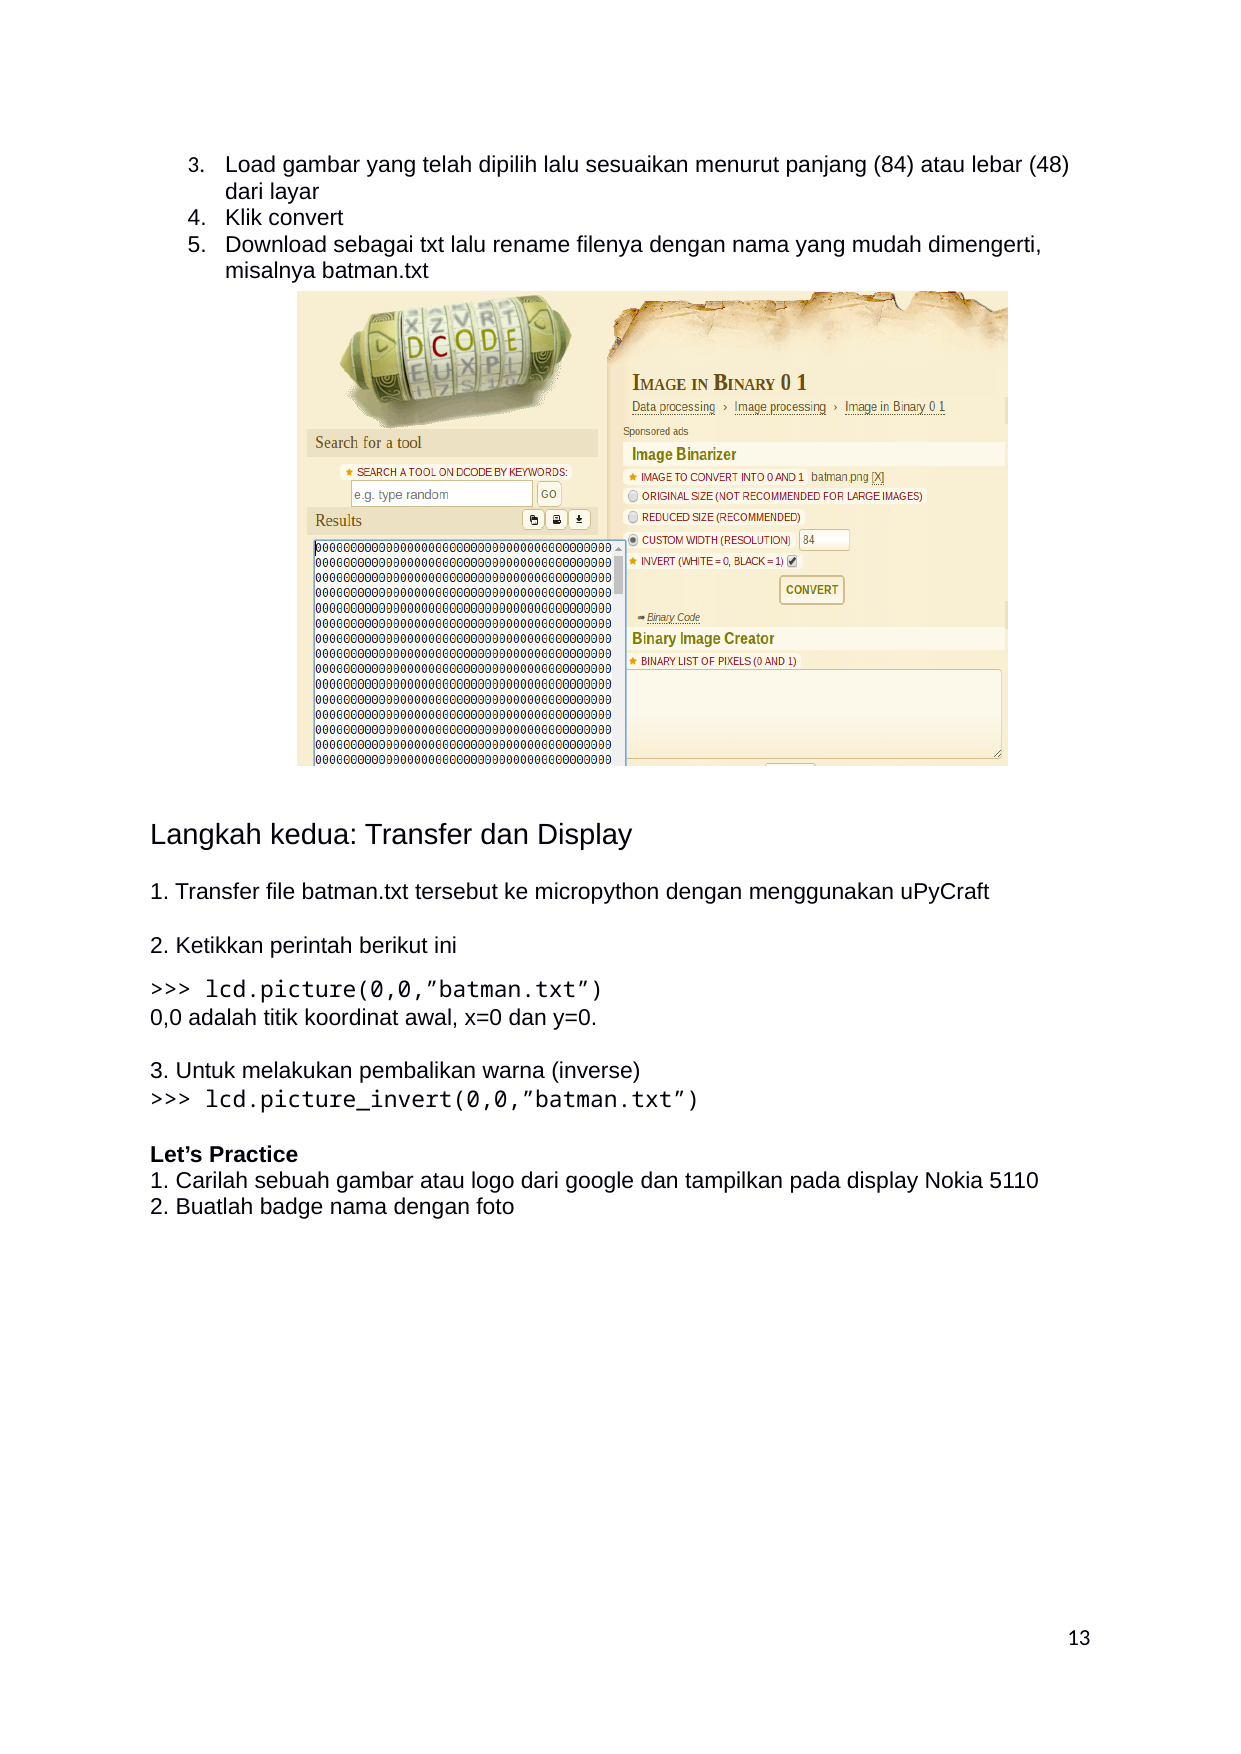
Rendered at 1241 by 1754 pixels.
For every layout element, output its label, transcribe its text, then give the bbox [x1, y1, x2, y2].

list Klik convert [187, 204, 1090, 231]
text Let’s Practice [150, 1141, 1090, 1167]
subtitle 1. Transfer file batman.txt tersebut ke micropython dengan menggunakan uPyCraft [150, 878, 1090, 905]
text 2. Buatlah badge nama dengan foto [150, 1193, 1090, 1220]
text 1. Carilah sebuah gambar atau logo dari google dan tampilkan pada display Nokia 5110 [150, 1167, 1090, 1193]
text >>> lcd.picture(0,0,”batman.txt”) [150, 973, 1090, 1004]
text 0,0 adalah titik koordinat awal, x=0 dan y=0. [150, 1004, 1090, 1030]
subtitle 2. Ketikkan perintah berikut ini [150, 932, 1090, 958]
list Load gambar yang telah dipilih lalu sesuaikan menurut panjang (84) atau lebar (48) dari layar [187, 150, 1090, 204]
text 3. Untuk melakukan pembalikan warna (inverse) [150, 1057, 1090, 1083]
text >>> lcd.picture_invert(0,0,”batman.txt”) [150, 1083, 1090, 1114]
picture [296, 291, 1008, 766]
subtitle Langkah kedua: Transfer dan Display [150, 817, 1090, 851]
list Download sebagai txt lalu rename filenya dengan nama yang mudah dimengerti, misalnya batman.txt [187, 231, 1090, 283]
